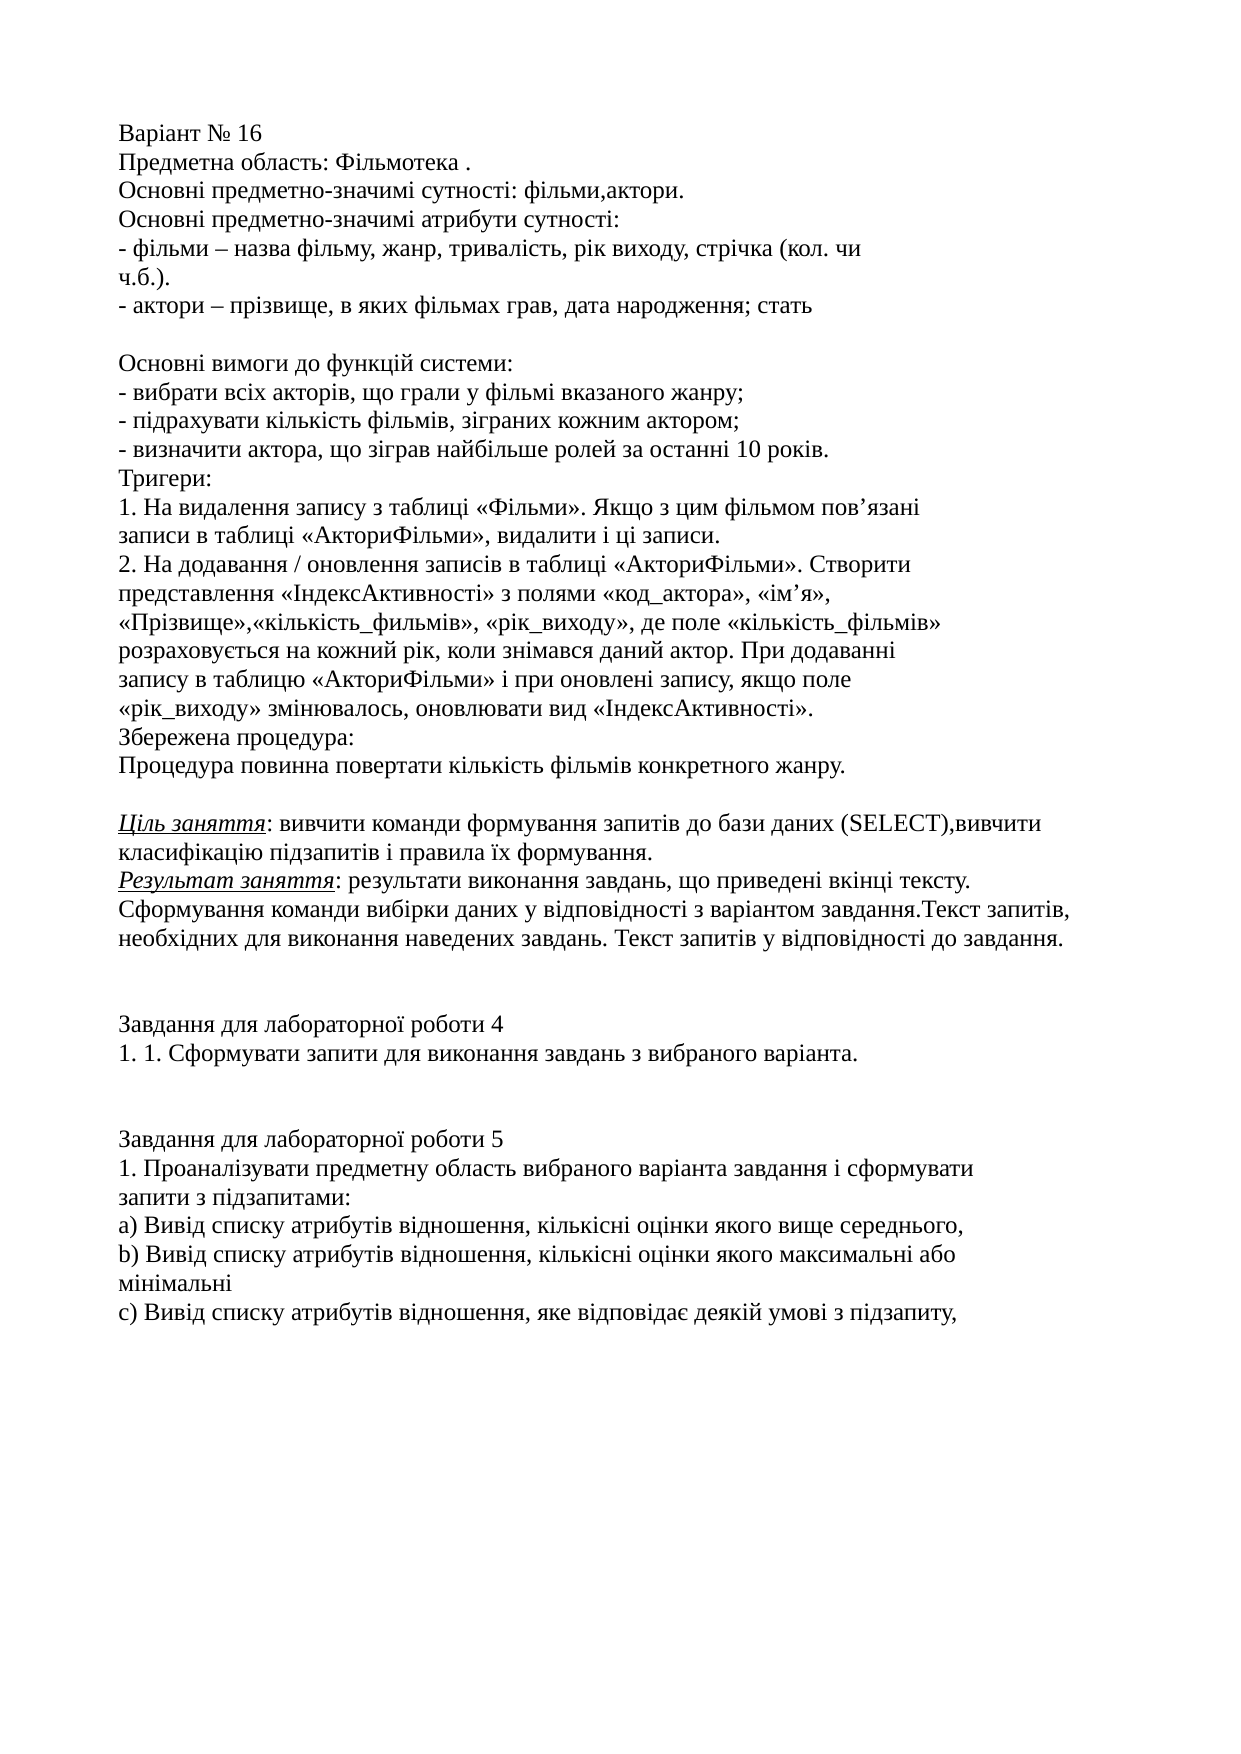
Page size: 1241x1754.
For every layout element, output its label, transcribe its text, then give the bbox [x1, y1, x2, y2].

text «рік_виходу» змінювалось, оновлювати вид «ІндексАктивності». [118, 693, 1122, 722]
text Варіант № 16 [118, 118, 1122, 147]
text Сформування команди вибірки даних у відповідності з варіантом завдання.Текст запитів, необхідних для виконання наведених завдань. Текст запитів у відповідності до завдання. [118, 894, 1122, 952]
text 1. На видалення запису з таблиці «Фільми». Якщо з цим фільмом пов’язані [118, 492, 1122, 521]
text записи в таблиці «АкториФільми», видалити і ці записи. [118, 521, 1122, 549]
text b) Вивід списку атрибутів відношення, кількісні оцінки якого максимальні або [118, 1239, 1122, 1268]
text Предметна область: Фільмотека . [118, 147, 1122, 176]
text запису в таблицю «АкториФільми» і при оновлені запису, якщо поле [118, 664, 1122, 693]
text Основні предметно-значимі сутності: фільми,актори. [118, 176, 1122, 204]
text - підрахувати кількість фільмів, зіграних кожним актором; [118, 406, 1122, 434]
text - вибрати всіх акторів, що грали у фільмі вказаного жанру; [118, 377, 1122, 406]
text 1. Проаналізувати предметну область вибраного варіанта завдання і сформувати [118, 1153, 1122, 1182]
text Збережена процедура: [118, 722, 1122, 751]
text c) Вивід списку атрибутів відношення, яке відповідає деякій умові з підзапиту, [118, 1297, 1122, 1326]
text представлення «ІндексАктивності» з полями «код_актора», «ім’я», [118, 578, 1122, 607]
text 1. 1. Сформувати запити для виконання завдань з вибраного варіанта. [118, 1038, 1122, 1067]
text Завдання для лабораторної роботи 4 [118, 1009, 1122, 1038]
text Основні вимоги до функцій системи: [118, 348, 1122, 377]
text «Прізвище»,«кількість_фильмів», «рік_виходу», де поле «кількість_фільмів» [118, 607, 1122, 636]
text - актори – прізвище, в яких фільмах грав, дата народження; стать [118, 291, 1122, 319]
text Процедура повинна повертати кількість фільмів конкретного жанру. [118, 751, 1122, 779]
text - визначити актора, що зіграв найбільше ролей за останні 10 років. [118, 434, 1122, 463]
text запити з підзапитами: [118, 1182, 1122, 1211]
text 2. На додавання / оновлення записів в таблиці «АкториФільми». Створити [118, 549, 1122, 578]
text мінімальні [118, 1268, 1122, 1297]
text Результат заняття: результати виконання завдань, що приведені вкінці тексту. [118, 866, 1122, 894]
text Ціль заняття: вивчити команди формування запитів до бази даних (SELECT),вивчити класифікацію підзапитів і правила їх формування. [118, 808, 1122, 866]
text ч.б.). [118, 262, 1122, 291]
text - фільми – назва фільму, жанр, тривалість, рік виходу, стрічка (кол. чи [118, 233, 1122, 262]
text розраховується на кожний рік, коли знімався даний актор. При додаванні [118, 636, 1122, 664]
text Тригери: [118, 463, 1122, 492]
text Завдання для лабораторної роботи 5 [118, 1124, 1122, 1153]
text Основні предметно-значимі атрибути сутності: [118, 204, 1122, 233]
text a) Вивід списку атрибутів відношення, кількісні оцінки якого вище середнього, [118, 1211, 1122, 1239]
